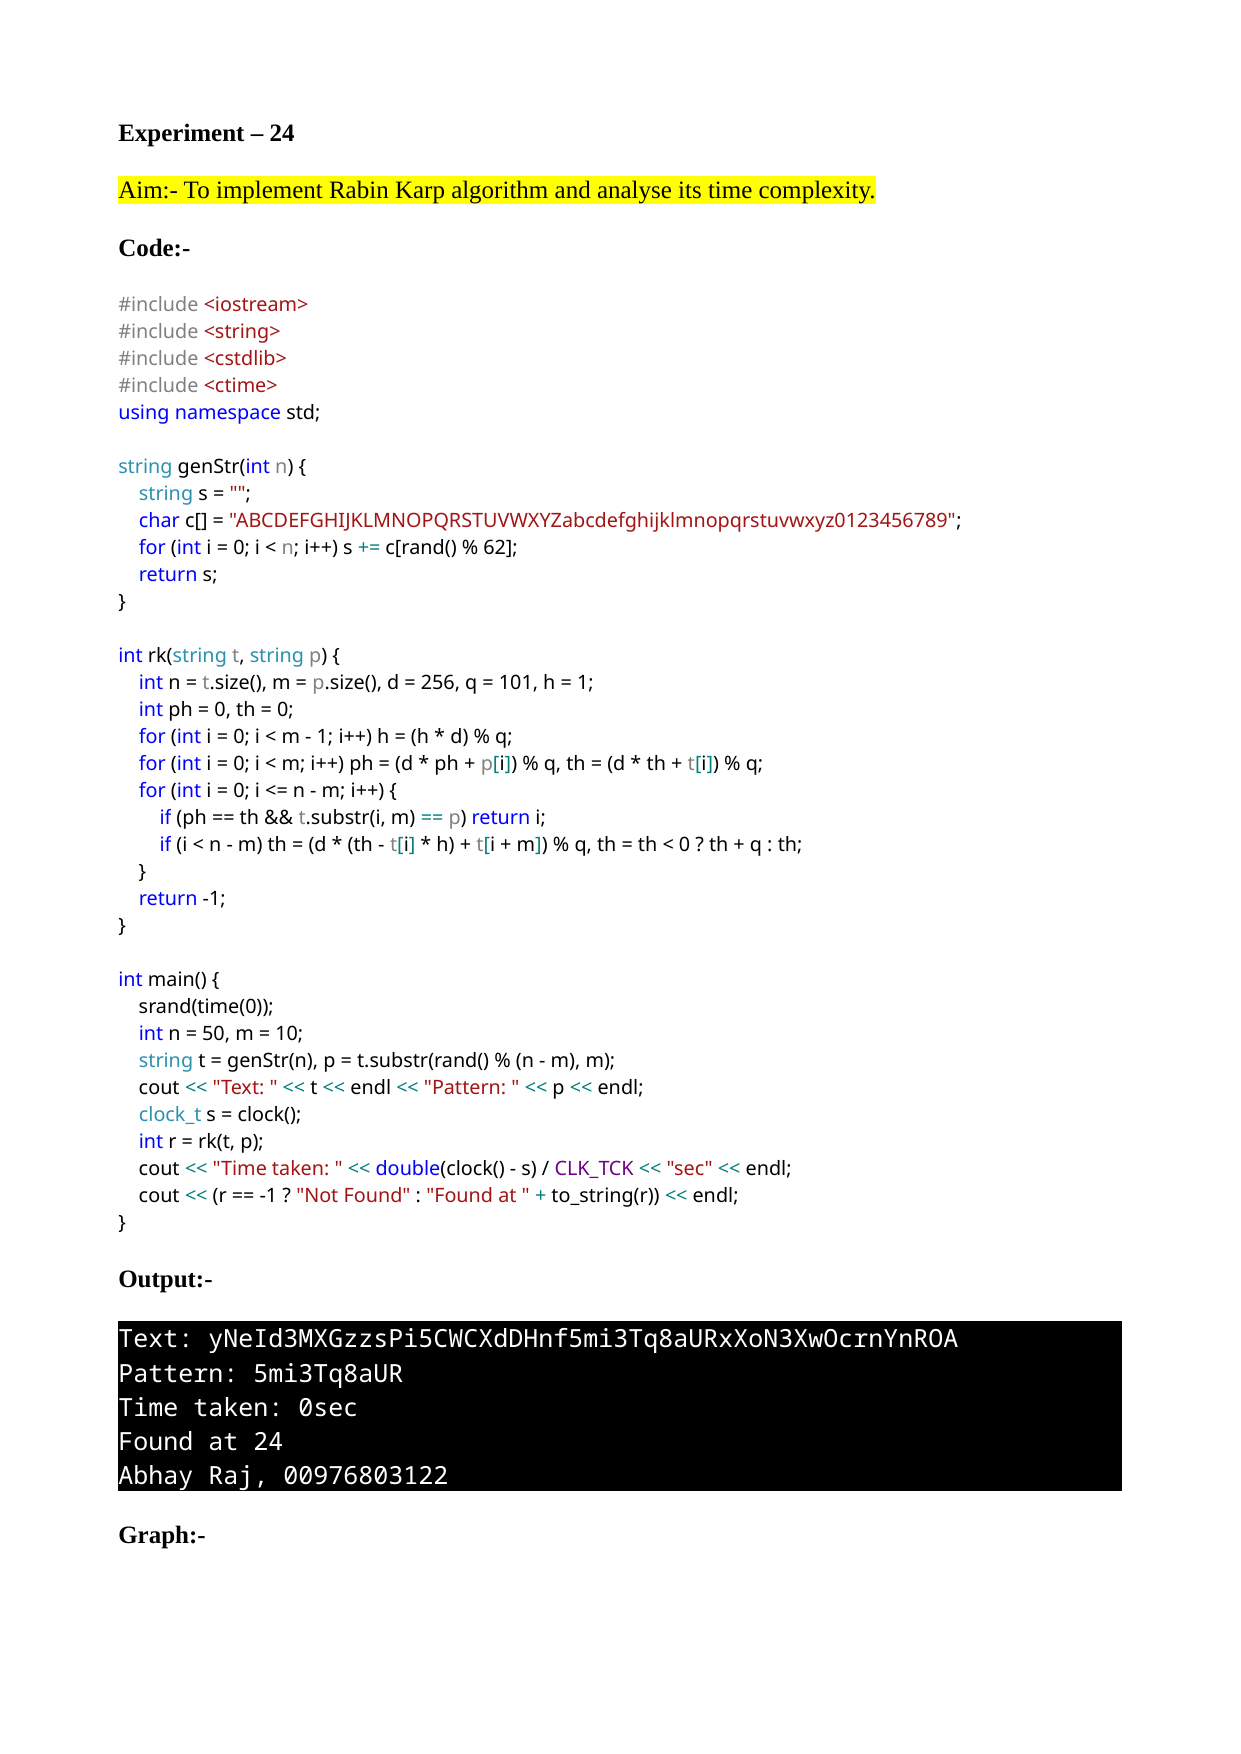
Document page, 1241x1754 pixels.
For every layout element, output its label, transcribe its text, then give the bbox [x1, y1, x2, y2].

text cout << "Time taken: " << double(clock() - s) / CLK_TCK << "sec" << endl; [118, 1154, 1122, 1181]
text #include <ctime> [118, 372, 1122, 398]
text Found at 24 [118, 1423, 1122, 1457]
text string t = genStr(n), p = t.substr(rand() % (n - m), m); [118, 1046, 1122, 1073]
text int rk(string t, string p) { [118, 641, 1122, 668]
text #include <string> [118, 318, 1122, 344]
text int ph = 0, th = 0; [118, 695, 1122, 722]
text if (i < n - m) th = (d * (th - t[i] * h) + t[i + m]) % q, th = th < 0 ? th + q : th; [118, 830, 1122, 857]
text if (ph == th && t.substr(i, m) == p) return i; [118, 803, 1122, 830]
text Text: yNeId3MXGzzsPi5CWCXdDHnf5mi3Tq8aURxXoN3XwOcrnYnROA [118, 1321, 1122, 1355]
text } [118, 1208, 1122, 1235]
text cout << (r == -1 ? "Not Found" : "Found at " + to_string(r)) << endl; [118, 1181, 1122, 1208]
text return s; [118, 560, 1122, 587]
text int n = t.size(), m = p.size(), d = 256, q = 101, h = 1; [118, 668, 1122, 695]
text Pattern: 5mi3Tq8aUR [118, 1355, 1122, 1389]
text Time taken: 0sec [118, 1389, 1122, 1423]
text int r = rk(t, p); [118, 1127, 1122, 1154]
text Experiment – 24 [118, 118, 1122, 147]
text int n = 50, m = 10; [118, 1019, 1122, 1046]
text } [118, 911, 1122, 938]
text using namespace std; [118, 398, 1122, 426]
text for (int i = 0; i <= n - m; i++) { [118, 776, 1122, 803]
text Aim:- To implement Rabin Karp algorithm and analyse its time complexity. [118, 176, 1122, 204]
text } [118, 587, 1122, 614]
text #include <iostream> [118, 291, 1122, 318]
text for (int i = 0; i < m; i++) ph = (d * ph + p[i]) % q, th = (d * th + t[i]) % q; [118, 749, 1122, 776]
text #include <cstdlib> [118, 344, 1122, 372]
text string genStr(int n) { [118, 452, 1122, 479]
text char c[] = "ABCDEFGHIJKLMNOPQRSTUVWXYZabcdefghijklmnopqrstuvwxyz0123456789"; [118, 506, 1122, 533]
text Abhay Raj, 00976803122 [118, 1457, 1122, 1491]
text Graph:- [118, 1520, 1122, 1549]
text int main() { [118, 965, 1122, 992]
text Output:- [118, 1264, 1122, 1292]
text srand(time(0)); [118, 992, 1122, 1019]
text cout << "Text: " << t << endl << "Pattern: " << p << endl; [118, 1073, 1122, 1100]
text for (int i = 0; i < m - 1; i++) h = (h * d) % q; [118, 722, 1122, 749]
text clock_t s = clock(); [118, 1100, 1122, 1127]
text for (int i = 0; i < n; i++) s += c[rand() % 62]; [118, 533, 1122, 560]
text Code:- [118, 233, 1122, 262]
text string s = ""; [118, 479, 1122, 506]
text } [118, 857, 1122, 884]
text return -1; [118, 884, 1122, 911]
